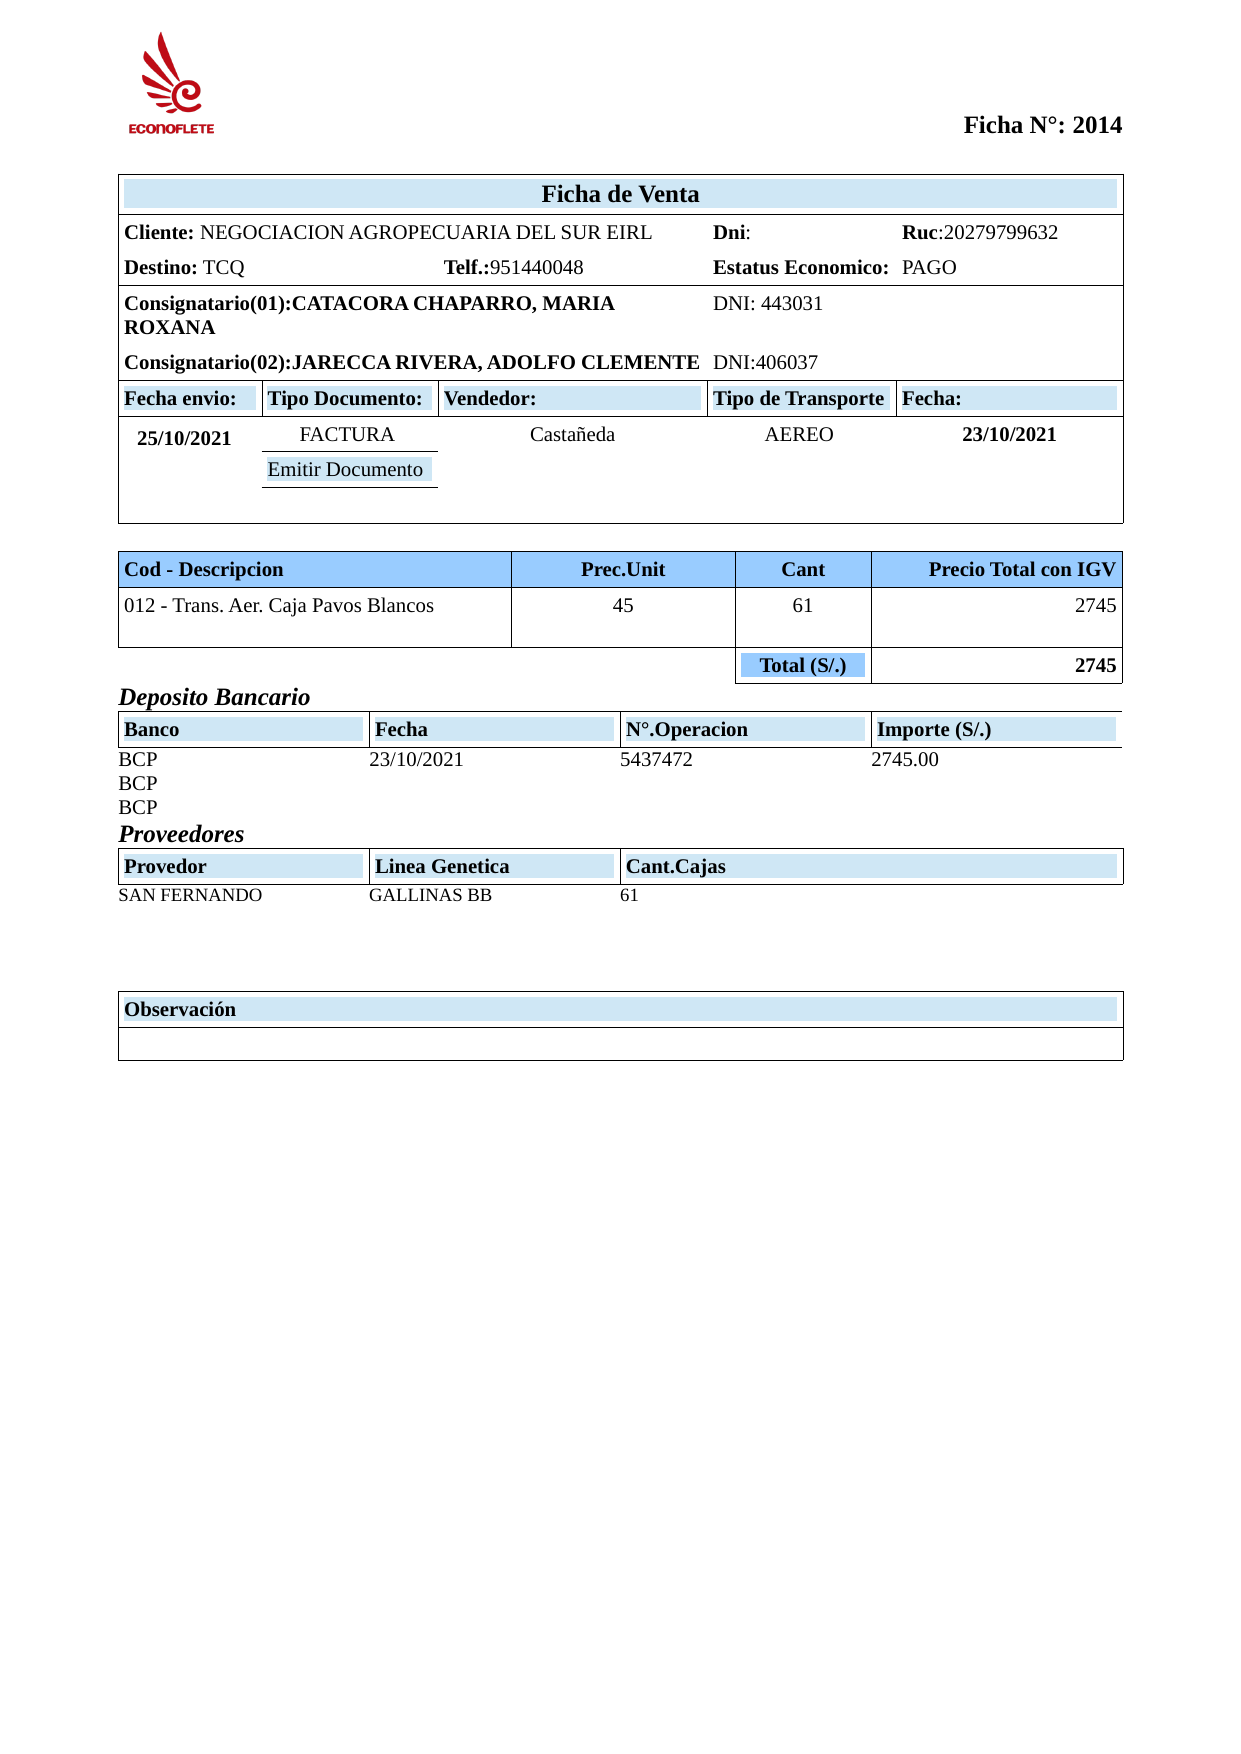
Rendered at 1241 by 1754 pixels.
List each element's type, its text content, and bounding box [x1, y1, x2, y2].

table_cell SAN FERNANDO [118, 885, 369, 905]
table_cell [118, 970, 369, 991]
table_header Cant [736, 552, 871, 587]
table_cell Telf.:951440048 [438, 249, 707, 285]
table_cell 25/10/2021 [119, 417, 262, 523]
table_cell GALLINAS BB [369, 885, 620, 905]
table_cell BCP [118, 748, 369, 771]
table_cell [369, 927, 620, 948]
table_header Observación [119, 992, 1123, 1027]
table_cell 61 [620, 885, 1123, 905]
table_header Cant.Cajas [621, 849, 1123, 883]
text Proveedores [118, 819, 1122, 848]
table_cell [620, 771, 871, 795]
table_cell [620, 970, 1123, 991]
table_cell [369, 948, 620, 970]
table_cell Emitir Documento [262, 452, 438, 487]
table_cell [620, 795, 871, 819]
table_cell [511, 648, 735, 682]
table_cell [620, 927, 1123, 948]
table_cell 012 - Trans. Aer. Caja Pavos Blancos [119, 588, 511, 647]
table_cell [369, 970, 620, 991]
table_cell 23/10/2021 [369, 748, 620, 771]
table_cell [118, 948, 369, 970]
table_cell DNI:406037 [707, 345, 1123, 380]
table_cell Destino: TCQ [119, 249, 438, 285]
picture [118, 31, 225, 134]
table_cell 45 [512, 588, 735, 647]
table_cell Dni: [707, 215, 896, 249]
table_cell [369, 771, 620, 795]
table_cell [369, 905, 620, 927]
table_cell [369, 795, 620, 819]
table_header Ficha de Venta [119, 175, 1123, 214]
table_cell [871, 795, 1122, 819]
table_header Fecha [370, 712, 620, 747]
table_cell Total (S/.) [736, 648, 871, 682]
table_cell [118, 648, 511, 682]
table_cell Ruc:20279799632 [896, 215, 1123, 249]
table_header Prec.Unit [512, 552, 735, 587]
table_cell Consignatario(01):CATACORA CHAPARRO, MARIA ROXANA [119, 286, 707, 344]
table_cell 2745 [872, 648, 1122, 682]
table_cell 23/10/2021 [896, 417, 1123, 523]
table_cell Consignatario(02):JARECCA RIVERA, ADOLFO CLEMENTE [119, 345, 707, 380]
table_cell BCP [118, 771, 369, 795]
table_cell [262, 488, 438, 523]
table_cell 5437472 [620, 748, 871, 771]
table_cell Tipo Documento: [263, 381, 438, 416]
table_header Provedor [119, 849, 369, 883]
table_cell Estatus Economico: [707, 249, 896, 285]
table_cell [620, 905, 1123, 927]
table_cell PAGO [896, 249, 1123, 285]
table_header Banco [119, 712, 369, 747]
table_cell BCP [118, 795, 369, 819]
table_cell Fecha envio: [119, 381, 262, 416]
table_cell FACTURA [262, 417, 438, 451]
table_cell Fecha: [897, 381, 1123, 416]
table_cell Castañeda [438, 417, 707, 523]
table_cell [620, 948, 1123, 970]
table_header Precio Total con IGV [872, 552, 1122, 587]
table_cell [119, 1028, 1123, 1060]
table_cell [118, 905, 369, 927]
text Deposito Bancario [118, 682, 1122, 711]
table_cell Cliente: NEGOCIACION AGROPECUARIA DEL SUR EIRL [119, 215, 707, 249]
table_header Cod - Descripcion [119, 552, 511, 587]
table_cell 61 [736, 588, 871, 647]
table_cell 2745 [872, 588, 1122, 647]
table_cell [871, 771, 1122, 795]
table_header Linea Genetica [370, 849, 620, 883]
table_cell Vendedor: [439, 381, 707, 416]
table_cell 2745.00 [871, 748, 1122, 771]
table_cell DNI: 443031 [707, 286, 1123, 344]
table_header N°.Operacion [621, 712, 871, 747]
table_cell AEREO [707, 417, 896, 523]
table_header Importe (S/.) [872, 712, 1122, 747]
table_cell Tipo de Transporte [708, 381, 896, 416]
table_cell [118, 927, 369, 948]
